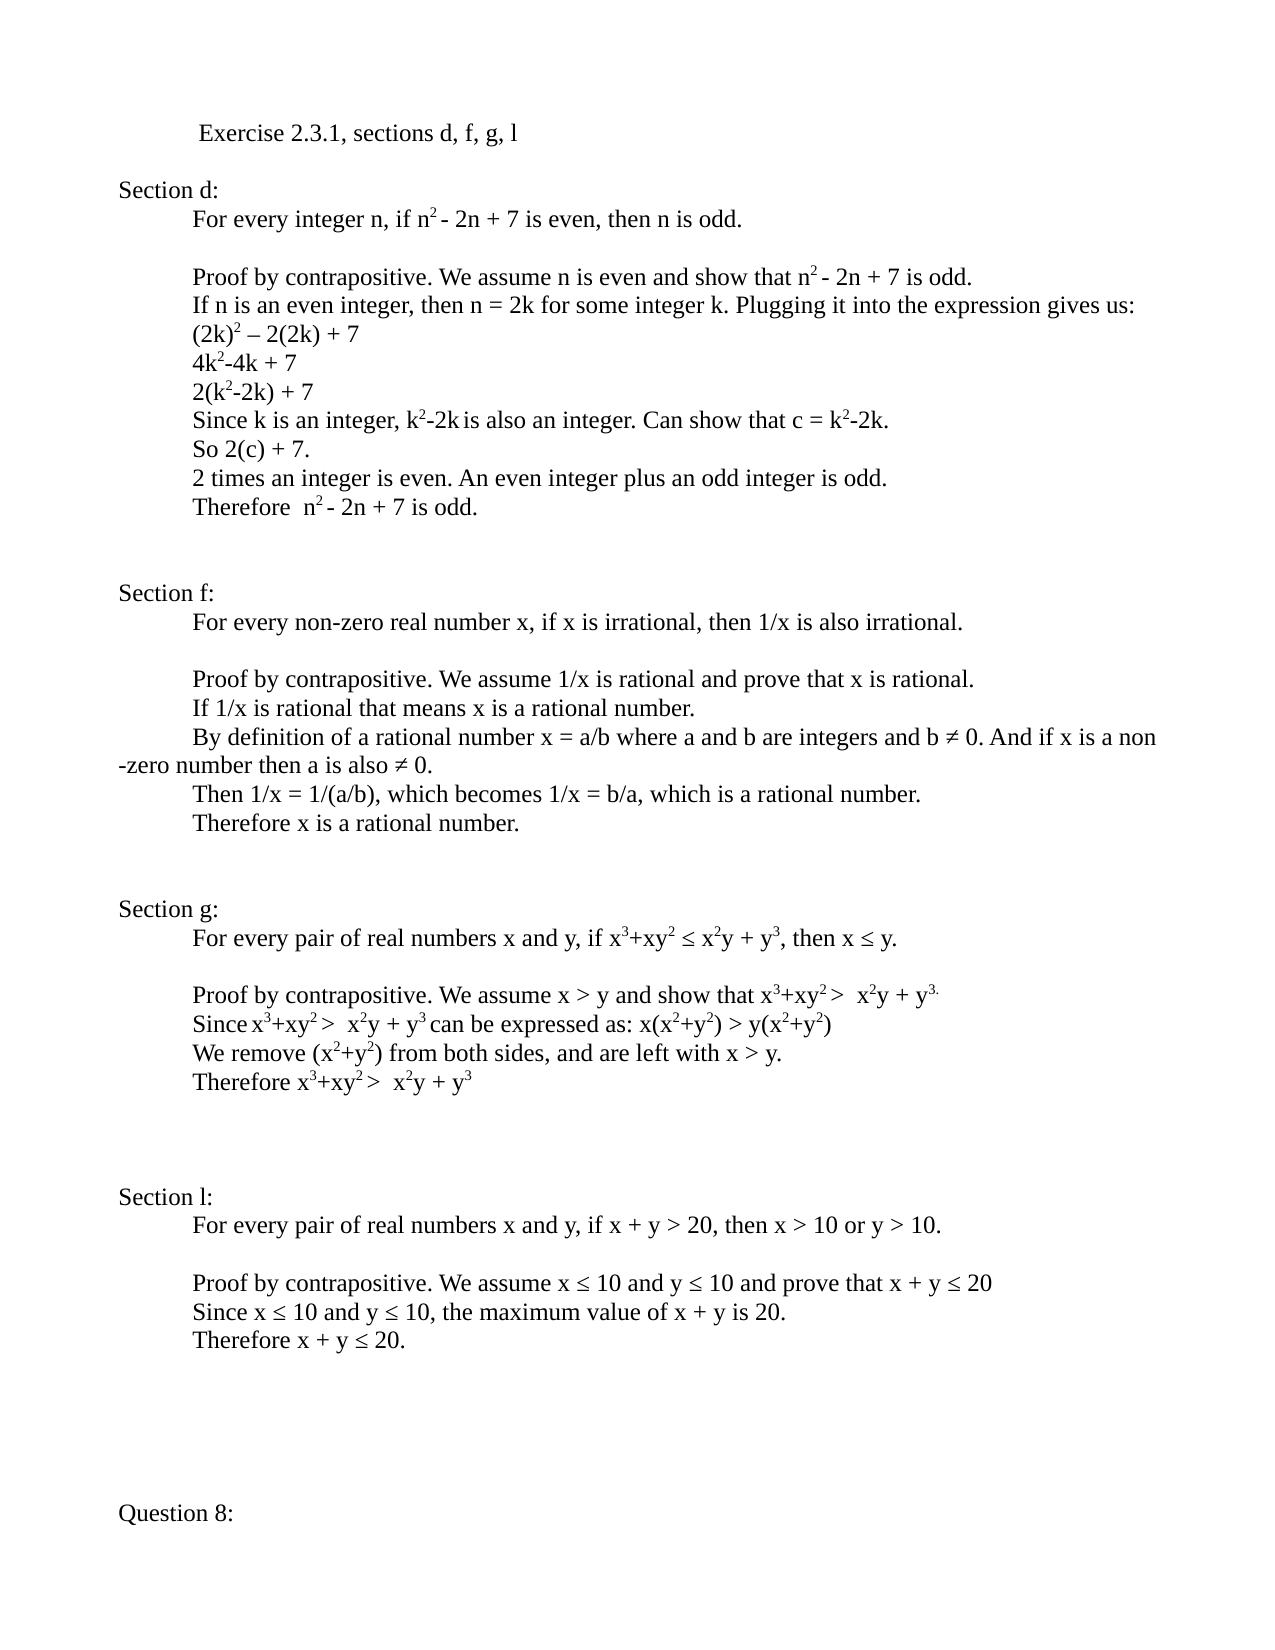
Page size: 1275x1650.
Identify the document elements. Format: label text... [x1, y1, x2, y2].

text Section f: [118, 578, 1157, 607]
text We remove (x2+y2) from both sides, and are left with x > y. [118, 1038, 1157, 1067]
text If n is an even integer, then n = 2k for some integer k. Plugging it into the expression gives us: [118, 291, 1157, 319]
text Therefore x + y ≤ 20. [118, 1326, 1157, 1354]
text If 1/x is rational that means x is a rational number. [118, 693, 1157, 722]
text Therefore n2 - 2n + 7 is odd. [118, 492, 1157, 521]
text Therefore x3+xy2 > x2y + y3 [118, 1067, 1157, 1096]
text Exercise 2.3.1, sections d, f, g, l [118, 118, 1157, 147]
text Section l: [118, 1182, 1157, 1211]
text Proof by contrapositive. We assume 1/x is rational and prove that x is rational. [118, 664, 1157, 693]
text 2 times an integer is even. An even integer plus an odd integer is odd. [118, 463, 1157, 492]
text For every integer n, if n2 - 2n + 7 is even, then n is odd. [118, 204, 1157, 233]
text For every non-zero real number x, if x is irrational, then 1/x is also irrational. [118, 607, 1157, 636]
text Since x3+xy2 > x2y + y3 can be expressed as: x(x2+y2) > y(x2+y2) [118, 1009, 1157, 1038]
text (2k)2 – 2(2k) + 7 [118, 319, 1157, 348]
text Therefore x is a rational number. [118, 808, 1157, 837]
text Question 8: [118, 1498, 1157, 1527]
text So 2(c) + 7. [118, 434, 1157, 463]
text Section d: [118, 176, 1157, 204]
text For every pair of real numbers x and y, if x + y > 20, then x > 10 or y > 10. [118, 1211, 1157, 1239]
text For every pair of real numbers x and y, if x3+xy2 ≤ x2y + y3, then x ≤ y. [118, 923, 1157, 952]
text Then 1/x = 1/(a/b), which becomes 1/x = b/a, which is a rational number. [118, 779, 1157, 808]
text 2(k2-2k) + 7 [118, 377, 1157, 406]
text Section g: [118, 894, 1157, 923]
text Since k is an integer, k2-2k is also an integer. Can show that c = k2-2k. [118, 406, 1157, 434]
text 4k2-4k + 7 [118, 348, 1157, 377]
text Proof by contrapositive. We assume n is even and show that n2 - 2n + 7 is odd. [118, 262, 1157, 291]
text By definition of a rational number x = a/b where a and b are integers and b ≠ 0. And if x is a non -zero number then a is also ≠ 0. [118, 722, 1157, 779]
text Since x ≤ 10 and y ≤ 10, the maximum value of x + y is 20. [118, 1297, 1157, 1326]
text Proof by contrapositive. We assume x ≤ 10 and y ≤ 10 and prove that x + y ≤ 20 [118, 1268, 1157, 1297]
text Proof by contrapositive. We assume x > y and show that x3+xy2 > x2y + y3. [118, 981, 1157, 1009]
